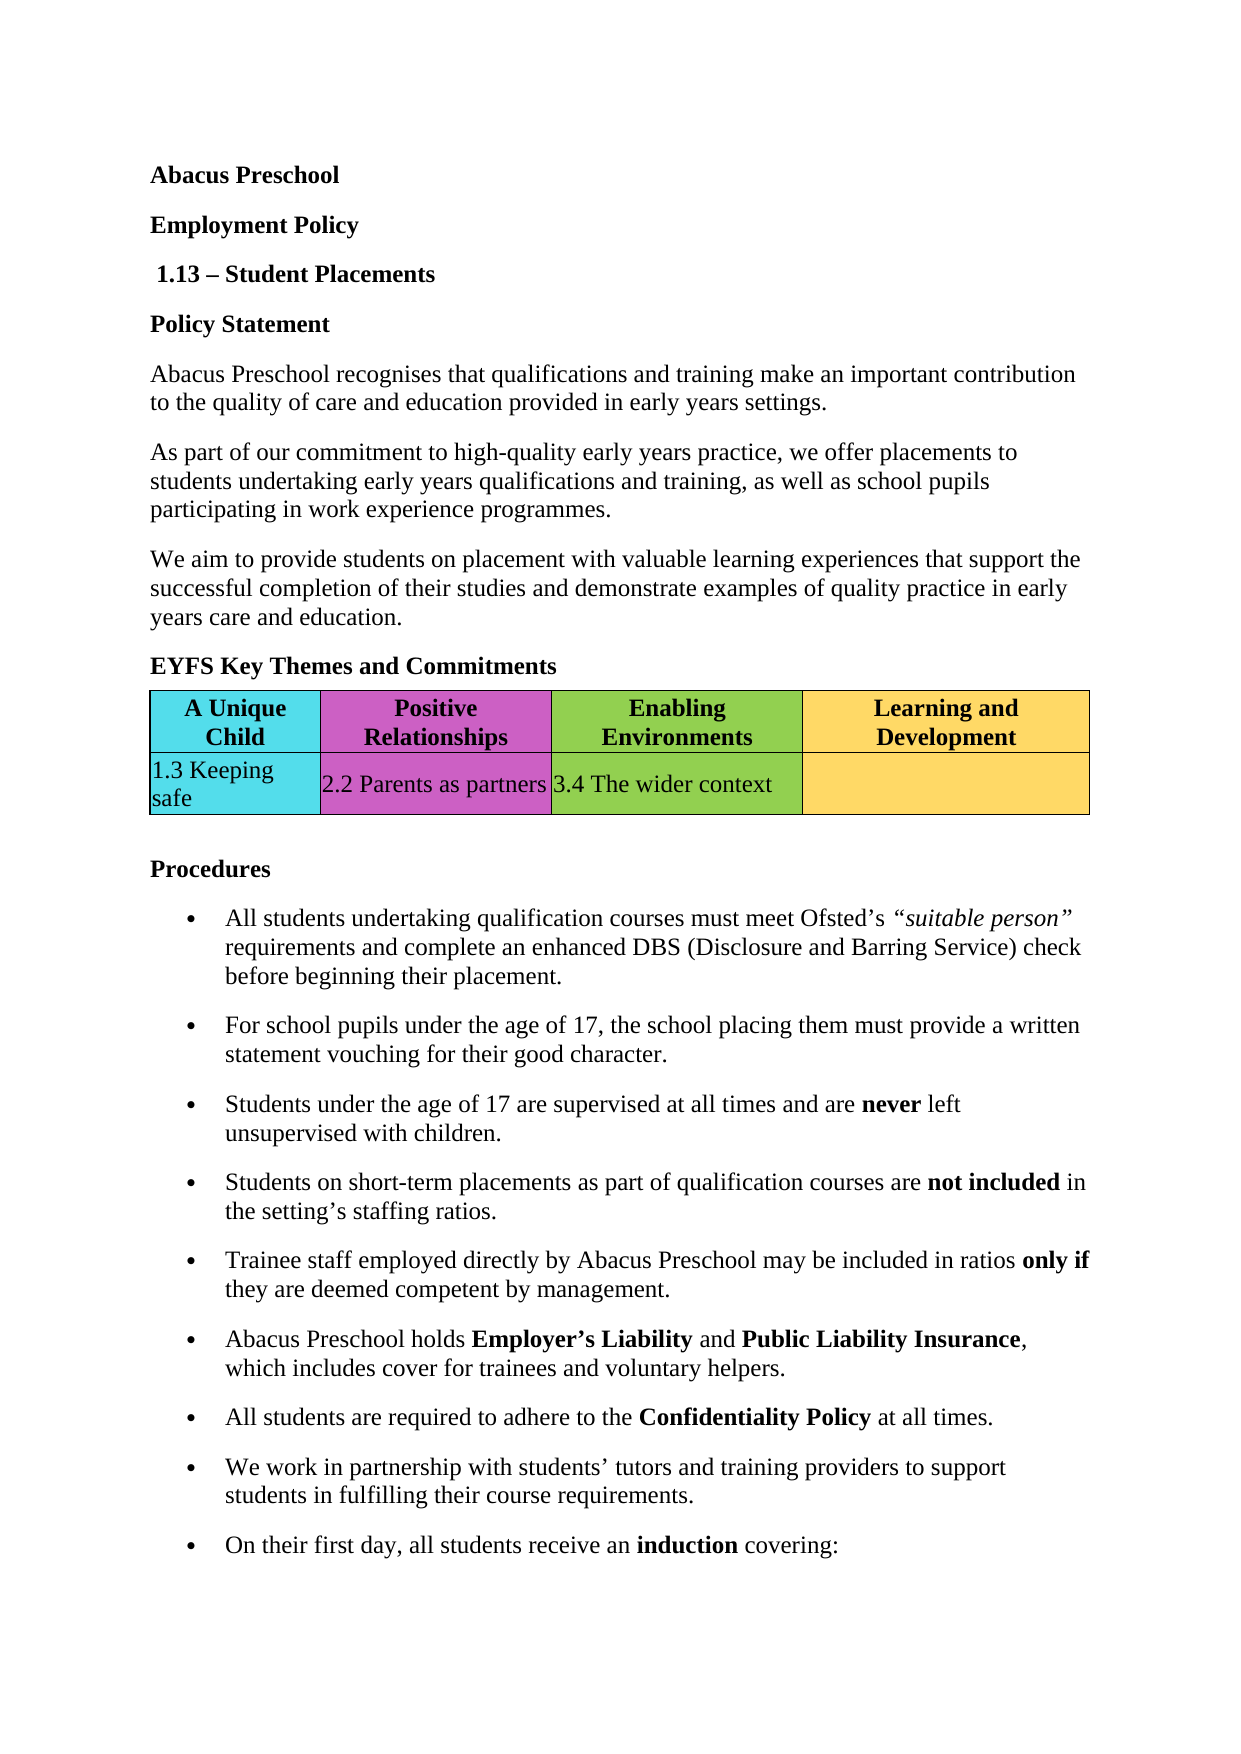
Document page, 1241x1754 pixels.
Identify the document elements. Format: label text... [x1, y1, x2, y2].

list Students under the age of 17 are supervised at all times and are never left unsupervised with children. [187, 1089, 1090, 1146]
text EYFS Key Themes and Commitments [150, 651, 1090, 680]
table_cell 1.3 Keeping safe [151, 753, 320, 814]
table_header Positive Relationships [321, 691, 551, 752]
list We work in partnership with students’ tutors and training providers to support students in fulfilling their course requirements. [187, 1452, 1090, 1509]
list Abacus Preschool holds Employer’s Liability and Public Liability Insurance, which includes cover for trainees and voluntary helpers. [187, 1324, 1090, 1381]
text We aim to provide students on placement with valuable learning experiences that support the successful completion of their studies and demonstrate examples of quality practice in early years care and education. [150, 544, 1090, 630]
list Trainee staff employed directly by Abacus Preschool may be included in ratios only if they are deemed competent by management. [187, 1246, 1090, 1303]
list All students are required to adhere to the Confidentiality Policy at all times. [187, 1402, 1090, 1431]
text 1.13 – Student Placements [150, 259, 1090, 288]
text Abacus Preschool [150, 160, 1090, 189]
table_header A Unique Child [151, 691, 320, 752]
table_cell [803, 753, 1089, 814]
text Policy Statement [150, 309, 1090, 338]
text Employment Policy [150, 210, 1090, 239]
text Procedures [150, 854, 1090, 883]
list Students on short-term placements as part of qualification courses are not included in the setting’s staffing ratios. [187, 1167, 1090, 1225]
list For school pupils under the age of 17, the school placing them must provide a written statement vouching for their good character. [187, 1011, 1090, 1068]
table_cell 3.4 The wider context [552, 753, 802, 814]
text As part of our commitment to high-quality early years practice, we offer placements to students undertaking early years qualifications and training, as well as school pupils participating in work experience programmes. [150, 437, 1090, 523]
table_header Enabling Environments [552, 691, 802, 752]
table_header Learning and Development [803, 691, 1089, 752]
list On their first day, all students receive an induction covering: [187, 1530, 1090, 1559]
text Abacus Preschool recognises that qualifications and training make an important contribution to the quality of care and education provided in early years settings. [150, 359, 1090, 416]
list All students undertaking qualification courses must meet Ofsted’s “suitable person” requirements and complete an enhanced DBS (Disclosure and Barring Service) check before beginning their placement. [187, 903, 1090, 990]
table_cell 2.2 Parents as partners [321, 753, 551, 814]
